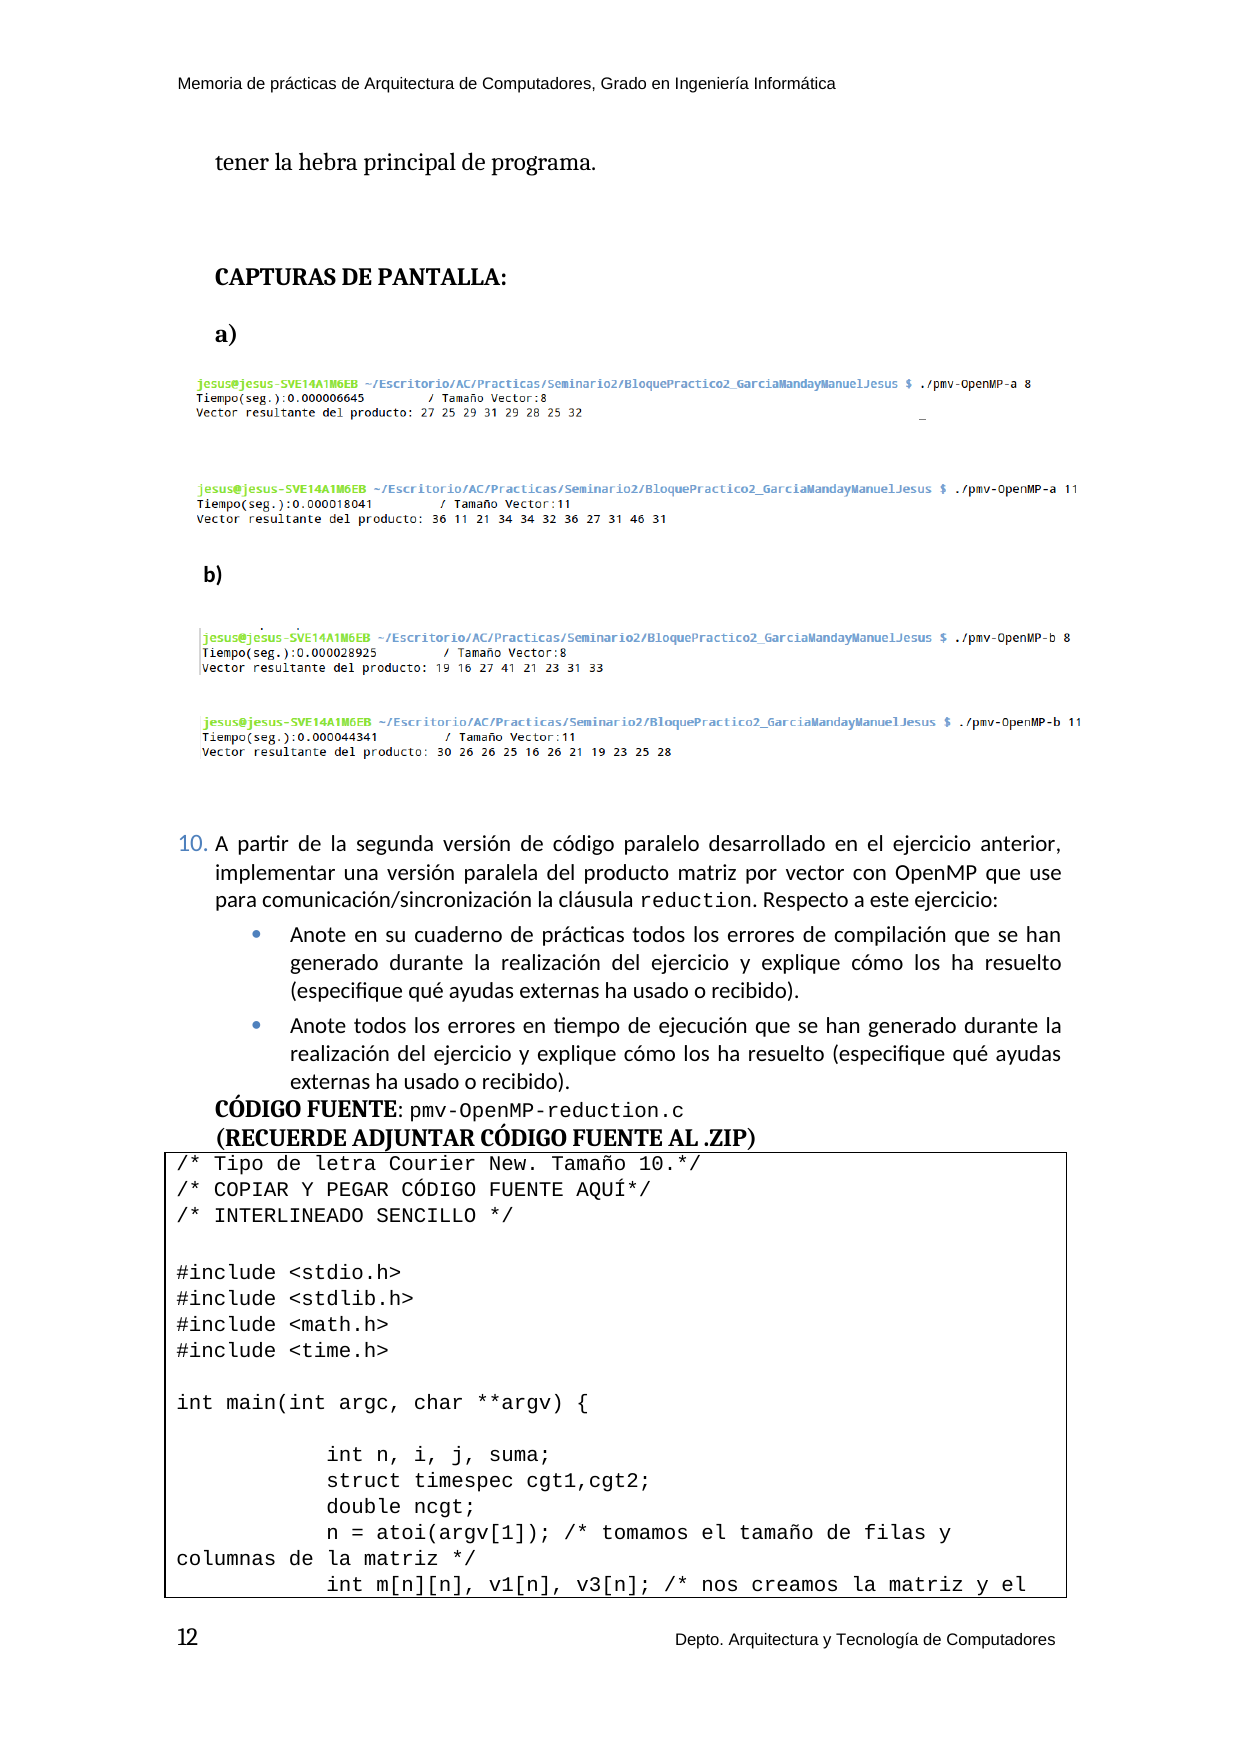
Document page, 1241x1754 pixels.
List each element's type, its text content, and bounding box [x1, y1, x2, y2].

list A partir de la segunda versión de código paralelo desarrollado en el ejercicio anterior, implementar una versión paralela del producto matriz por vector con OpenMP que use para comunicación/sincronización la cláusula reduction. Respecto a este ejercicio: [177, 827, 1063, 914]
text CÓDIGO FUENTE: pmv-OpenMP-reduction.c [215, 1095, 1063, 1123]
table_header /* Tipo de letra Courier New. Tamaño 10.*/ /* COPIAR Y PEGAR CÓDIGO FUENTE AQUÍ*/ /* INTERLINEADO SENCILLO */ #include <stdio.h> #include <stdlib.h> #include <math.h> #include <time.h> int main(int argc, char **argv) { int n, i, j, suma; struct timespec cgt1,cgt2; double ncgt; n = atoi(argv[1]); /* tomamos el tamaño de filas y columnas de la matriz */ int m[n][n], v1[n], v3[n]; /* nos creamos la matriz y el [166, 1153, 1066, 1597]
picture [200, 716, 1087, 759]
picture [196, 377, 1045, 420]
text tener la hebra principal de programa. [215, 148, 1063, 176]
picture [197, 482, 1084, 526]
list Anote en su cuaderno de prácticas todos los errores de compilación que se han generado durante la realización del ejercicio y explique cómo los ha resuelto (especifique qué ayudas externas ha usado o recibido). [252, 920, 1063, 1004]
text CAPTURAS DE PANTALLA: [215, 263, 1063, 291]
text (RECUERDE ADJUNTAR CÓDIGO FUENTE AL .ZIP) [215, 1123, 1063, 1152]
picture [199, 628, 1085, 675]
list b) [177, 560, 1063, 588]
text a) [215, 320, 1063, 349]
list Anote todos los errores en tiempo de ejecución que se han generado durante la realización del ejercicio y explique cómo los ha resuelto (especifique qué ayudas externas ha usado o recibido). [252, 1011, 1063, 1095]
